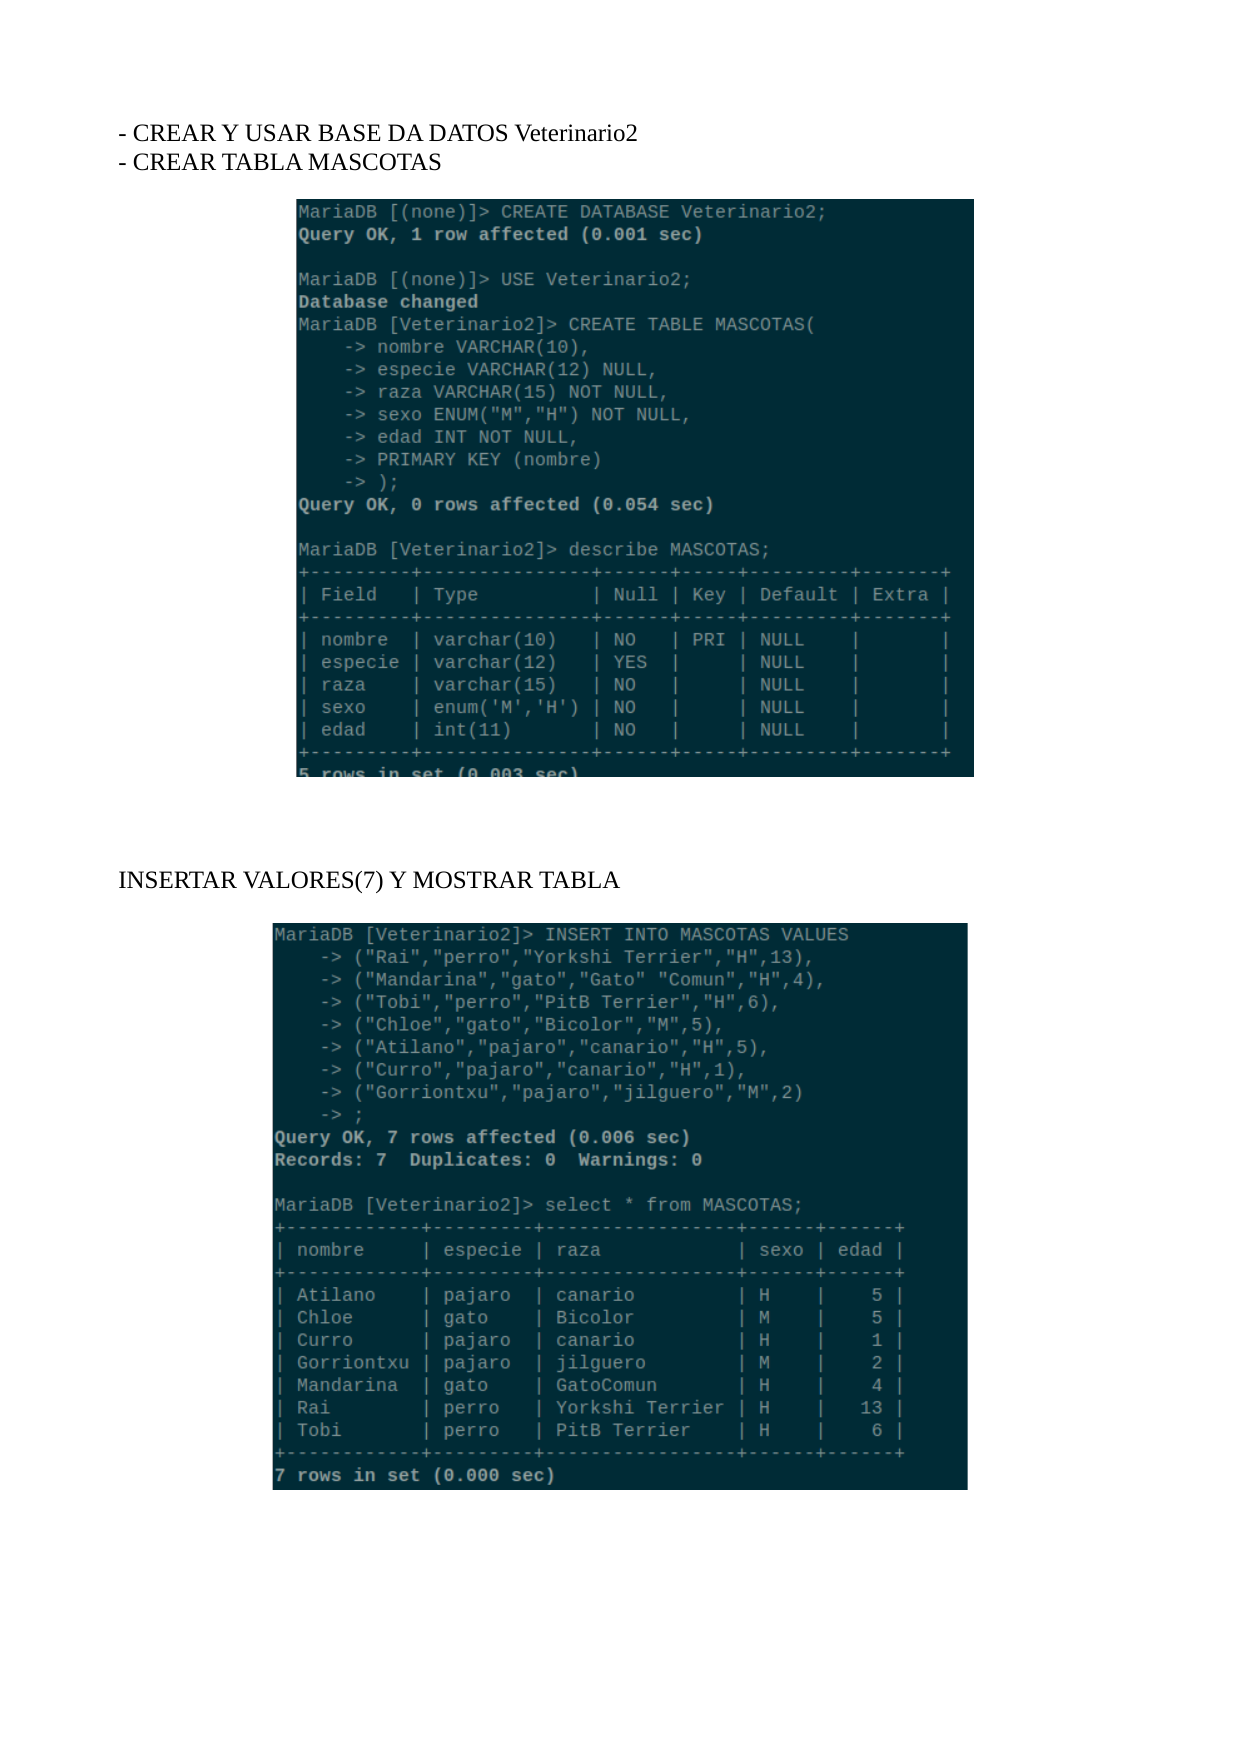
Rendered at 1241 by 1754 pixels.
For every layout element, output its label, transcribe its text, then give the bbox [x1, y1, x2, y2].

picture [783, 951, 792, 962]
picture [727, 1199, 735, 1204]
picture [413, 340, 421, 352]
picture [550, 632, 554, 649]
picture [380, 767, 385, 777]
picture [356, 1381, 362, 1390]
picture [692, 1154, 702, 1165]
picture [557, 1291, 566, 1300]
picture [333, 1359, 340, 1368]
picture [490, 1043, 499, 1056]
picture [672, 614, 680, 621]
picture [548, 206, 556, 217]
picture [367, 1378, 374, 1391]
picture [525, 543, 533, 555]
picture [808, 972, 812, 989]
picture [749, 996, 758, 1008]
picture [602, 1021, 612, 1030]
picture [514, 1197, 519, 1214]
picture [942, 748, 950, 756]
picture [661, 231, 669, 240]
picture [580, 996, 589, 1008]
picture [377, 1199, 385, 1210]
picture [515, 1043, 519, 1054]
picture [593, 1400, 599, 1413]
picture [648, 1197, 656, 1210]
picture [480, 677, 488, 690]
picture [323, 588, 330, 600]
picture [513, 1472, 543, 1481]
picture [392, 542, 397, 559]
picture [873, 1289, 882, 1300]
picture [389, 411, 399, 420]
picture [808, 318, 812, 333]
picture [786, 587, 792, 600]
picture [896, 1449, 903, 1457]
picture [616, 1333, 621, 1346]
picture [739, 1449, 746, 1457]
picture [581, 318, 613, 330]
picture [402, 929, 408, 940]
picture [332, 1199, 353, 1210]
picture [355, 1472, 375, 1481]
picture [527, 634, 532, 645]
picture [426, 544, 431, 555]
picture [672, 950, 678, 963]
picture [445, 1359, 454, 1372]
picture [276, 1469, 285, 1481]
picture [615, 701, 623, 713]
picture [613, 1314, 623, 1323]
picture [636, 928, 645, 940]
picture [591, 1291, 599, 1300]
picture [694, 1089, 700, 1098]
picture [412, 1089, 418, 1098]
picture [717, 591, 723, 604]
picture [368, 1197, 373, 1214]
picture [670, 1426, 678, 1436]
picture [389, 1017, 397, 1030]
picture [435, 704, 443, 713]
picture [444, 1469, 454, 1481]
picture [797, 1085, 801, 1101]
picture [839, 928, 848, 940]
picture [761, 679, 782, 690]
picture [388, 953, 397, 962]
picture [445, 1152, 465, 1165]
picture [333, 294, 365, 307]
picture [435, 1468, 440, 1484]
picture [471, 204, 475, 221]
picture [426, 319, 431, 330]
picture [761, 928, 769, 940]
picture [594, 546, 601, 555]
picture [425, 343, 432, 352]
picture [299, 1201, 306, 1210]
picture [469, 1311, 475, 1323]
picture [460, 272, 464, 288]
picture [324, 704, 330, 713]
picture [390, 388, 398, 397]
picture [480, 655, 488, 668]
picture [558, 497, 579, 510]
picture [570, 363, 578, 375]
picture [672, 749, 680, 756]
picture [602, 1131, 634, 1143]
picture [401, 1066, 407, 1075]
picture [400, 1359, 408, 1368]
picture [659, 1134, 678, 1143]
picture [579, 1154, 589, 1165]
picture [626, 656, 635, 668]
picture [681, 1064, 690, 1075]
picture [422, 1043, 431, 1053]
picture [491, 1291, 498, 1300]
picture [390, 658, 398, 668]
picture [535, 1130, 555, 1143]
picture [716, 208, 725, 215]
picture [604, 1199, 610, 1210]
picture [378, 1154, 386, 1165]
picture [614, 1424, 622, 1436]
picture [807, 206, 815, 217]
picture [637, 1426, 644, 1436]
picture [570, 950, 577, 962]
picture [584, 362, 588, 379]
picture [514, 273, 534, 285]
picture [604, 363, 612, 375]
picture [402, 950, 407, 963]
picture [401, 318, 410, 330]
picture [491, 1359, 498, 1368]
picture [761, 656, 782, 668]
picture [390, 976, 397, 985]
picture [412, 294, 478, 311]
picture [322, 658, 331, 668]
picture [715, 928, 724, 940]
picture [479, 1336, 487, 1346]
picture [615, 318, 624, 330]
picture [299, 1472, 307, 1481]
picture [400, 1043, 408, 1053]
picture [401, 1199, 408, 1210]
picture [538, 340, 542, 356]
picture [536, 1448, 543, 1457]
picture [502, 206, 546, 217]
picture [402, 453, 409, 465]
picture [603, 1336, 610, 1345]
picture [580, 1201, 588, 1210]
picture [739, 1223, 746, 1231]
picture [514, 927, 519, 944]
picture [873, 1356, 881, 1368]
picture [738, 1041, 747, 1053]
picture [482, 546, 488, 555]
picture [412, 321, 421, 330]
picture [458, 591, 477, 604]
picture [626, 678, 636, 690]
picture [468, 1359, 474, 1372]
picture [684, 318, 691, 330]
picture [368, 298, 376, 307]
picture [671, 231, 691, 240]
picture [503, 681, 510, 690]
picture [785, 701, 792, 713]
picture [446, 658, 455, 668]
picture [356, 722, 364, 735]
picture [573, 340, 577, 356]
picture [300, 613, 308, 621]
picture [390, 1041, 396, 1053]
picture [514, 769, 523, 777]
picture [310, 1156, 319, 1165]
picture [310, 1472, 330, 1481]
picture [410, 1154, 443, 1169]
picture [942, 568, 950, 576]
picture [537, 656, 544, 668]
picture [356, 343, 365, 351]
picture [413, 568, 421, 576]
picture [604, 276, 612, 285]
picture [446, 386, 477, 397]
picture [580, 1089, 589, 1098]
picture [479, 1130, 488, 1143]
picture [625, 1291, 632, 1300]
picture [468, 363, 478, 375]
picture [513, 231, 533, 240]
picture [603, 1152, 668, 1169]
picture [626, 633, 636, 645]
picture [344, 1246, 351, 1255]
picture [760, 1289, 768, 1300]
picture [593, 386, 601, 397]
picture [479, 953, 487, 962]
picture [524, 1200, 533, 1209]
picture [682, 1404, 689, 1413]
picture [548, 1201, 554, 1210]
picture [413, 228, 421, 240]
picture [447, 321, 454, 330]
picture [458, 1086, 464, 1098]
picture [605, 206, 612, 217]
picture [334, 276, 343, 285]
picture [468, 636, 477, 645]
picture [338, 1314, 351, 1323]
picture [569, 1426, 577, 1436]
picture [377, 928, 386, 940]
picture [670, 1201, 691, 1210]
picture [818, 1224, 824, 1231]
picture [300, 228, 331, 243]
picture [490, 1426, 499, 1436]
picture [546, 1154, 555, 1165]
picture [704, 1199, 723, 1210]
picture [480, 231, 489, 240]
picture [380, 411, 387, 420]
picture [444, 1246, 453, 1255]
picture [591, 1379, 611, 1391]
picture [388, 1381, 397, 1391]
picture [392, 204, 397, 221]
picture [547, 227, 568, 240]
picture [581, 953, 588, 962]
picture [602, 1043, 611, 1053]
picture [615, 386, 623, 397]
picture [603, 928, 612, 940]
picture [438, 1043, 454, 1053]
picture [412, 1134, 419, 1143]
picture [445, 1404, 458, 1417]
picture [335, 501, 354, 514]
picture [672, 568, 680, 576]
picture [548, 498, 556, 510]
picture [323, 276, 330, 285]
picture [478, 1381, 488, 1391]
picture [604, 976, 611, 985]
picture [468, 1426, 475, 1436]
picture [311, 1404, 318, 1413]
picture [436, 366, 443, 375]
picture [615, 408, 624, 420]
picture [852, 568, 860, 576]
picture [796, 701, 803, 713]
picture [592, 408, 601, 420]
picture [570, 1089, 576, 1098]
picture [649, 1426, 655, 1435]
picture [761, 318, 771, 330]
picture [760, 1334, 768, 1345]
picture [435, 588, 444, 600]
picture [512, 976, 527, 989]
picture [568, 1066, 577, 1075]
picture [602, 1066, 611, 1075]
picture [569, 1246, 577, 1255]
picture [615, 724, 623, 735]
picture [446, 366, 455, 375]
picture [591, 973, 605, 985]
picture [670, 973, 679, 985]
picture [797, 950, 801, 966]
picture [771, 1199, 792, 1210]
picture [615, 1021, 621, 1030]
picture [660, 1423, 667, 1436]
picture [446, 591, 453, 604]
picture [298, 1356, 306, 1365]
picture [795, 208, 804, 217]
picture [334, 321, 343, 330]
picture [592, 206, 602, 217]
picture [378, 433, 387, 442]
picture [738, 543, 759, 555]
picture [581, 206, 591, 217]
picture [356, 704, 365, 713]
picture [581, 1066, 588, 1075]
picture [874, 1334, 880, 1346]
picture [684, 1130, 688, 1146]
picture [548, 341, 554, 352]
picture [491, 501, 500, 510]
picture [761, 701, 782, 713]
picture [557, 1336, 566, 1345]
picture [761, 724, 782, 735]
picture [505, 722, 509, 739]
picture [354, 1246, 363, 1255]
picture [469, 1379, 475, 1391]
picture [490, 1062, 497, 1079]
picture [537, 678, 545, 690]
picture [489, 1246, 498, 1255]
picture [796, 679, 803, 690]
picture [501, 1336, 508, 1345]
picture [502, 701, 512, 713]
picture [580, 1336, 588, 1345]
text INSERTAR VALORES(7) Y MOSTRAR TABLA [118, 866, 1122, 894]
picture [343, 1381, 352, 1391]
picture [659, 1043, 668, 1053]
picture [615, 363, 624, 375]
picture [471, 272, 475, 289]
picture [480, 998, 486, 1007]
picture [323, 296, 330, 307]
picture [581, 276, 590, 285]
picture [547, 273, 554, 285]
picture [333, 1243, 341, 1255]
picture [783, 1086, 791, 1098]
picture [571, 456, 578, 465]
picture [558, 953, 565, 962]
picture [355, 1291, 375, 1300]
picture [693, 1018, 701, 1030]
picture [608, 1359, 622, 1368]
picture [570, 542, 578, 555]
picture [636, 953, 645, 962]
picture [367, 498, 388, 510]
picture [591, 1044, 599, 1053]
picture [726, 928, 736, 940]
picture [345, 231, 354, 243]
picture [277, 1449, 284, 1457]
picture [648, 1381, 656, 1390]
picture [852, 613, 860, 621]
picture [482, 724, 486, 735]
picture [446, 276, 455, 285]
picture [650, 386, 657, 397]
picture [524, 1131, 532, 1143]
picture [526, 656, 533, 668]
picture [581, 1246, 588, 1255]
picture [514, 497, 523, 510]
picture [638, 656, 646, 661]
picture [401, 1089, 407, 1098]
picture [491, 998, 498, 1007]
picture [873, 1401, 882, 1413]
picture [468, 769, 478, 777]
picture [423, 1224, 430, 1231]
picture [750, 318, 758, 330]
picture [573, 700, 577, 716]
picture [458, 636, 465, 645]
picture [358, 587, 362, 600]
picture [760, 1424, 768, 1436]
picture [560, 363, 567, 375]
picture [761, 1199, 769, 1210]
picture [672, 273, 679, 285]
picture [593, 1017, 597, 1030]
picture [492, 321, 499, 330]
picture [524, 1043, 532, 1053]
picture [512, 1246, 521, 1255]
picture [660, 953, 667, 962]
text - CREAR Y USAR BASE DA DATOS Veterinario2 [118, 118, 1122, 147]
picture [459, 724, 465, 735]
picture [502, 1199, 509, 1210]
picture [557, 1311, 567, 1323]
picture [422, 1134, 454, 1143]
picture [670, 1089, 678, 1098]
picture [682, 206, 692, 217]
picture [423, 1269, 430, 1276]
picture [696, 227, 701, 243]
picture [723, 1199, 746, 1210]
picture [468, 681, 477, 690]
picture [627, 363, 635, 375]
picture [537, 771, 544, 777]
picture [659, 318, 681, 330]
picture [570, 318, 578, 330]
picture [537, 228, 544, 240]
picture [445, 1336, 454, 1349]
picture [468, 931, 475, 940]
picture [377, 1018, 386, 1030]
picture [492, 546, 499, 555]
picture [436, 501, 443, 510]
picture [771, 1246, 780, 1253]
picture [573, 407, 577, 424]
picture [739, 748, 748, 756]
picture [343, 1131, 364, 1143]
picture [389, 771, 399, 777]
picture [648, 928, 657, 940]
picture [760, 973, 768, 985]
picture [436, 231, 443, 240]
picture [761, 588, 781, 600]
picture [467, 1469, 499, 1481]
picture [548, 928, 554, 940]
picture [503, 636, 510, 645]
picture [309, 1423, 330, 1436]
picture [298, 1379, 318, 1391]
picture [491, 431, 500, 442]
picture [379, 343, 410, 352]
picture [356, 318, 377, 330]
picture [435, 681, 444, 690]
picture [626, 276, 635, 285]
picture [796, 656, 803, 668]
picture [333, 632, 365, 645]
picture [794, 1246, 803, 1255]
picture [435, 321, 443, 330]
picture [502, 341, 534, 352]
picture [277, 1268, 284, 1276]
picture [615, 228, 636, 240]
picture [873, 1311, 882, 1323]
picture [377, 1041, 387, 1053]
picture [298, 1289, 308, 1300]
picture [748, 928, 758, 940]
picture [626, 998, 633, 1008]
picture [356, 1018, 360, 1033]
picture [456, 1201, 464, 1210]
picture [377, 1086, 395, 1098]
picture [648, 1085, 656, 1098]
picture [816, 928, 836, 940]
picture [637, 1043, 644, 1053]
picture [335, 658, 342, 668]
picture [569, 1291, 577, 1300]
picture [272, 923, 295, 1490]
picture [659, 1018, 668, 1030]
picture [412, 453, 444, 465]
picture [493, 724, 498, 735]
picture [456, 1336, 464, 1345]
picture [460, 204, 464, 221]
picture [648, 953, 656, 962]
picture [559, 995, 566, 1008]
picture [482, 407, 486, 424]
picture [457, 408, 478, 420]
picture [626, 1314, 633, 1323]
picture [389, 1472, 409, 1481]
picture [402, 411, 409, 420]
picture [546, 953, 553, 962]
picture [299, 1246, 330, 1255]
picture [558, 1359, 564, 1372]
picture [549, 431, 555, 442]
picture [344, 1156, 352, 1165]
picture [323, 321, 330, 330]
picture [626, 724, 636, 735]
picture [559, 206, 567, 217]
picture [392, 317, 396, 334]
picture [694, 318, 703, 330]
picture [300, 748, 308, 756]
picture [603, 996, 611, 1007]
picture [468, 1066, 476, 1079]
picture [547, 1089, 553, 1101]
picture [538, 317, 543, 334]
picture [785, 679, 792, 690]
picture [333, 1336, 340, 1345]
picture [344, 276, 354, 285]
picture [321, 1134, 330, 1146]
picture [615, 679, 623, 690]
picture [480, 632, 488, 645]
picture [468, 953, 475, 962]
picture [707, 497, 712, 514]
picture [276, 1131, 308, 1146]
picture [346, 704, 353, 713]
picture [558, 276, 567, 285]
picture [773, 318, 782, 330]
picture [379, 658, 387, 668]
picture [311, 1134, 318, 1143]
picture [818, 1269, 824, 1276]
picture [749, 1199, 758, 1210]
picture [437, 431, 442, 442]
picture [626, 951, 634, 962]
picture [525, 501, 544, 510]
picture [343, 1291, 352, 1300]
picture [761, 634, 782, 645]
picture [649, 276, 657, 285]
picture [681, 953, 690, 962]
picture [749, 1086, 758, 1097]
picture [446, 431, 454, 442]
picture [458, 681, 465, 690]
picture [784, 1246, 791, 1255]
picture [333, 681, 342, 690]
picture [593, 613, 601, 621]
picture [435, 1197, 439, 1210]
picture [638, 661, 647, 668]
picture [591, 928, 601, 940]
picture [794, 973, 803, 985]
picture [782, 928, 792, 940]
picture [323, 1288, 327, 1300]
picture [693, 208, 702, 217]
picture [850, 1243, 870, 1255]
picture [478, 1066, 487, 1075]
picture [389, 430, 398, 442]
picture [569, 928, 588, 940]
picture [300, 769, 309, 777]
picture [378, 996, 386, 1007]
picture [626, 1359, 633, 1368]
picture [729, 208, 735, 217]
picture [310, 1310, 318, 1323]
picture [380, 388, 387, 397]
picture [445, 1426, 464, 1439]
picture [480, 1359, 487, 1368]
picture [332, 1152, 341, 1165]
picture [638, 542, 657, 555]
picture [503, 1243, 507, 1255]
picture [433, 1089, 440, 1098]
picture [549, 363, 553, 378]
picture [502, 273, 511, 285]
picture [752, 1040, 756, 1056]
picture [320, 1201, 329, 1210]
picture [323, 931, 329, 940]
picture [717, 1064, 722, 1075]
picture [806, 928, 813, 940]
picture [468, 658, 477, 668]
picture [412, 430, 421, 442]
picture [637, 408, 658, 420]
picture [547, 408, 556, 420]
picture [354, 1359, 369, 1368]
picture [501, 1291, 510, 1300]
picture [423, 1201, 430, 1210]
picture [434, 343, 443, 352]
picture [546, 1018, 555, 1030]
picture [681, 976, 707, 985]
picture [298, 1334, 307, 1345]
picture [613, 1381, 634, 1391]
picture [783, 1199, 791, 1204]
picture [694, 589, 703, 600]
picture [514, 363, 545, 375]
picture [760, 1379, 768, 1391]
picture [604, 408, 613, 420]
picture [332, 928, 353, 940]
picture [557, 1089, 566, 1098]
picture [625, 1043, 634, 1053]
picture [480, 1021, 487, 1030]
picture [401, 366, 432, 378]
picture [418, 276, 438, 285]
picture [536, 1223, 543, 1231]
picture [718, 633, 724, 645]
picture [468, 341, 499, 352]
picture [603, 1291, 610, 1300]
picture [435, 386, 444, 397]
picture [909, 591, 915, 600]
picture [457, 341, 467, 352]
picture [538, 542, 543, 559]
picture [694, 953, 701, 962]
picture [492, 1019, 498, 1030]
picture [423, 931, 430, 940]
picture [468, 1246, 487, 1259]
picture [447, 546, 454, 555]
picture [457, 1246, 464, 1255]
picture [638, 228, 647, 240]
picture [411, 972, 419, 985]
picture [356, 206, 377, 217]
picture [388, 998, 397, 1008]
picture [536, 1268, 543, 1277]
picture [322, 1359, 329, 1368]
picture [627, 928, 633, 940]
picture [682, 1426, 689, 1436]
picture [729, 1062, 733, 1079]
picture [501, 1156, 510, 1165]
picture [323, 546, 330, 555]
picture [592, 950, 599, 962]
picture [516, 677, 520, 693]
picture [413, 749, 421, 756]
picture [873, 1379, 881, 1390]
picture [896, 1224, 903, 1231]
picture [377, 1066, 385, 1075]
picture [468, 1336, 474, 1349]
picture [412, 1066, 419, 1075]
picture [760, 1311, 770, 1323]
picture [333, 722, 342, 735]
picture [333, 703, 342, 713]
picture [660, 276, 669, 285]
picture [546, 1043, 555, 1053]
picture [739, 613, 747, 621]
picture [739, 1268, 745, 1276]
picture [378, 636, 387, 645]
picture [468, 1201, 475, 1210]
picture [525, 431, 533, 442]
picture [489, 1404, 499, 1413]
picture [345, 726, 353, 735]
picture [467, 1021, 481, 1034]
picture [411, 1201, 419, 1210]
picture [389, 1131, 397, 1143]
picture [333, 1423, 341, 1436]
picture [357, 973, 361, 989]
picture [480, 1404, 486, 1413]
picture [625, 1336, 632, 1345]
picture [785, 634, 792, 645]
picture [603, 498, 613, 510]
picture [378, 298, 388, 307]
picture [594, 497, 599, 514]
picture [468, 1404, 475, 1413]
picture [637, 1382, 645, 1391]
picture [300, 1359, 319, 1368]
picture [403, 272, 407, 288]
picture [434, 976, 441, 985]
picture [580, 1131, 589, 1143]
picture [535, 951, 544, 962]
picture [673, 408, 680, 420]
picture [377, 973, 391, 985]
picture [423, 1449, 430, 1457]
picture [707, 206, 713, 217]
picture [897, 1269, 903, 1276]
picture [549, 1468, 553, 1484]
picture [489, 953, 499, 962]
picture [580, 1291, 588, 1300]
picture [322, 1336, 329, 1345]
picture [572, 273, 578, 285]
picture [296, 199, 320, 777]
picture [392, 272, 396, 289]
picture [581, 456, 589, 465]
picture [874, 588, 882, 600]
picture [626, 386, 635, 397]
picture [783, 318, 804, 330]
picture [898, 589, 904, 600]
picture [513, 1066, 520, 1075]
picture [493, 453, 500, 465]
picture [480, 1197, 484, 1210]
picture [738, 951, 746, 962]
picture [388, 933, 396, 940]
picture [591, 1336, 599, 1345]
picture [313, 208, 319, 217]
picture [469, 453, 488, 465]
picture [478, 1156, 488, 1165]
picture [557, 1424, 567, 1436]
picture [580, 1314, 588, 1323]
picture [716, 318, 748, 330]
picture [852, 749, 860, 756]
picture [469, 1089, 475, 1097]
picture [367, 228, 388, 240]
picture [378, 453, 399, 465]
picture [467, 1134, 477, 1143]
picture [536, 452, 568, 465]
picture [299, 931, 306, 940]
picture [448, 453, 455, 465]
picture [357, 1062, 361, 1078]
picture [649, 318, 658, 330]
picture [377, 951, 386, 962]
picture [716, 543, 726, 555]
picture [490, 1201, 499, 1210]
picture [604, 1404, 611, 1413]
picture [502, 928, 509, 940]
picture [547, 771, 567, 777]
picture [831, 589, 837, 600]
picture [614, 1400, 622, 1413]
picture [569, 1336, 577, 1345]
picture [571, 1130, 575, 1146]
picture [593, 1359, 599, 1372]
picture [368, 927, 373, 944]
picture [368, 636, 375, 645]
picture [671, 543, 714, 555]
picture [649, 206, 657, 211]
picture [558, 341, 568, 352]
picture [592, 228, 602, 240]
picture [277, 1223, 284, 1231]
picture [625, 1426, 633, 1436]
picture [343, 1336, 352, 1345]
picture [501, 998, 510, 1008]
picture [560, 431, 567, 442]
picture [513, 546, 523, 555]
picture [311, 1289, 317, 1300]
picture [478, 1314, 488, 1323]
picture [873, 1424, 882, 1436]
picture [583, 227, 588, 243]
picture [658, 998, 667, 1008]
picture [536, 431, 545, 442]
picture [671, 1404, 678, 1413]
picture [412, 498, 422, 510]
picture [626, 1089, 632, 1101]
picture [491, 1336, 498, 1345]
picture [458, 321, 466, 330]
picture [403, 205, 407, 221]
picture [480, 1426, 486, 1435]
picture [321, 1381, 329, 1391]
picture [615, 588, 623, 600]
picture [626, 701, 636, 713]
picture [681, 1089, 690, 1098]
picture [344, 591, 353, 600]
picture [760, 1356, 770, 1368]
picture [639, 386, 645, 397]
picture [458, 704, 478, 713]
picture [637, 998, 644, 1007]
picture [479, 363, 504, 375]
picture [785, 724, 792, 735]
picture [817, 1449, 825, 1457]
picture [458, 658, 465, 667]
picture [491, 769, 512, 777]
picture [582, 1355, 586, 1368]
picture [400, 995, 409, 1008]
picture [467, 1156, 475, 1165]
picture [492, 227, 500, 240]
picture [479, 1089, 487, 1098]
picture [300, 498, 332, 514]
picture [435, 769, 443, 777]
picture [591, 1201, 599, 1210]
picture [740, 568, 747, 576]
picture [367, 659, 375, 668]
picture [503, 321, 511, 330]
picture [639, 276, 645, 285]
picture [661, 408, 668, 420]
picture [503, 497, 512, 510]
picture [490, 1130, 499, 1143]
picture [616, 974, 622, 985]
picture [591, 1246, 599, 1255]
picture [626, 318, 635, 330]
picture [672, 501, 702, 510]
picture [323, 771, 331, 777]
picture [615, 656, 624, 668]
picture [503, 658, 510, 667]
picture [503, 227, 512, 240]
picture [446, 501, 478, 510]
picture [591, 1156, 600, 1165]
picture [550, 677, 554, 694]
picture [649, 995, 656, 1008]
picture [456, 1381, 465, 1391]
picture [412, 411, 421, 420]
picture [344, 208, 353, 217]
picture [593, 568, 601, 576]
picture [839, 1246, 847, 1255]
picture [435, 408, 444, 420]
picture [401, 433, 409, 442]
picture [582, 1424, 588, 1436]
picture [603, 546, 612, 555]
picture [763, 995, 767, 1011]
picture [546, 996, 555, 1008]
picture [323, 681, 330, 690]
picture [435, 659, 443, 668]
picture [435, 636, 444, 645]
picture [648, 1401, 656, 1413]
picture [618, 1043, 622, 1053]
picture [490, 1154, 498, 1165]
picture [648, 1134, 656, 1143]
picture [513, 321, 523, 330]
picture [445, 1201, 453, 1210]
picture [527, 679, 532, 690]
picture [323, 208, 330, 217]
picture [378, 1381, 385, 1390]
picture [796, 634, 803, 645]
picture [591, 1424, 601, 1436]
picture [491, 658, 500, 668]
picture [660, 1201, 667, 1210]
picture [536, 633, 545, 645]
picture [794, 928, 803, 940]
picture [863, 1401, 869, 1413]
picture [513, 1156, 521, 1165]
picture [423, 1089, 431, 1098]
picture [648, 1043, 656, 1053]
picture [537, 386, 545, 397]
picture [615, 1066, 621, 1075]
picture [573, 767, 577, 777]
picture [550, 385, 554, 401]
picture [570, 996, 576, 1008]
picture [412, 548, 420, 555]
picture [468, 1288, 474, 1304]
picture [582, 1379, 588, 1391]
picture [480, 321, 489, 330]
picture [378, 366, 387, 375]
picture [568, 1021, 577, 1030]
picture [728, 543, 737, 555]
picture [568, 1404, 578, 1413]
picture [322, 1156, 329, 1165]
picture [516, 453, 520, 469]
picture [444, 1314, 453, 1327]
picture [480, 431, 488, 442]
picture [390, 1360, 397, 1368]
picture [615, 206, 668, 217]
picture [345, 658, 364, 671]
picture [356, 543, 377, 555]
picture [456, 998, 476, 1011]
picture [626, 498, 658, 510]
picture [536, 1043, 542, 1053]
picture [490, 931, 499, 940]
picture [772, 951, 779, 963]
picture [502, 408, 512, 420]
picture [557, 1379, 577, 1391]
picture [615, 633, 623, 645]
picture [412, 388, 420, 397]
picture [401, 298, 409, 307]
picture [458, 431, 466, 442]
picture [503, 431, 511, 442]
picture [471, 722, 475, 738]
picture [694, 633, 714, 645]
picture [523, 1066, 533, 1075]
picture [388, 1201, 397, 1208]
picture [559, 1404, 564, 1413]
picture [413, 208, 438, 217]
picture [300, 568, 308, 576]
picture [299, 1424, 307, 1435]
picture [604, 950, 610, 963]
picture [547, 701, 556, 713]
picture [501, 1043, 510, 1053]
picture [671, 998, 678, 1007]
picture [524, 1089, 544, 1101]
picture [444, 1381, 453, 1394]
picture [459, 767, 464, 777]
picture [760, 1401, 768, 1413]
picture [332, 1378, 340, 1391]
picture [616, 546, 623, 555]
picture [637, 1089, 645, 1098]
picture [942, 613, 950, 621]
picture [356, 273, 377, 285]
picture [704, 1089, 713, 1098]
picture [659, 1089, 667, 1101]
picture [298, 1401, 308, 1413]
picture [593, 276, 600, 285]
picture [659, 928, 668, 940]
picture [347, 546, 353, 555]
picture [716, 1404, 723, 1413]
picture [526, 386, 531, 397]
picture [480, 386, 512, 397]
picture [887, 591, 893, 598]
picture [334, 771, 364, 777]
picture [445, 1291, 454, 1304]
picture [446, 231, 467, 240]
picture [557, 928, 566, 940]
picture [344, 321, 353, 330]
picture [658, 1404, 667, 1413]
picture [681, 928, 713, 940]
picture [704, 1041, 712, 1053]
picture [558, 1246, 565, 1255]
picture [785, 656, 792, 668]
picture [537, 974, 543, 985]
picture [774, 208, 781, 217]
picture [335, 231, 342, 240]
picture [413, 771, 433, 777]
picture [412, 1469, 419, 1481]
picture [639, 363, 646, 375]
picture [557, 1201, 566, 1208]
picture [480, 208, 489, 216]
picture [391, 366, 398, 375]
picture [613, 998, 622, 1008]
picture [593, 748, 601, 756]
picture [402, 388, 409, 397]
picture [287, 1156, 307, 1165]
picture [478, 1291, 487, 1300]
picture [525, 318, 533, 330]
picture [738, 928, 747, 940]
picture [446, 408, 454, 420]
picture [581, 1404, 588, 1413]
picture [581, 386, 591, 397]
picture [456, 1291, 464, 1300]
picture [401, 543, 410, 555]
text - CREAR TABLA MASCOTAS [118, 147, 1122, 176]
picture [413, 613, 421, 621]
picture [445, 953, 463, 966]
picture [525, 976, 532, 985]
picture [412, 1040, 419, 1053]
picture [379, 1357, 385, 1368]
picture [873, 1243, 881, 1255]
picture [796, 724, 803, 735]
picture [570, 386, 578, 397]
picture [412, 995, 419, 1008]
picture [715, 996, 723, 1008]
picture [501, 1134, 521, 1143]
picture [417, 1021, 425, 1030]
picture [333, 1472, 341, 1481]
